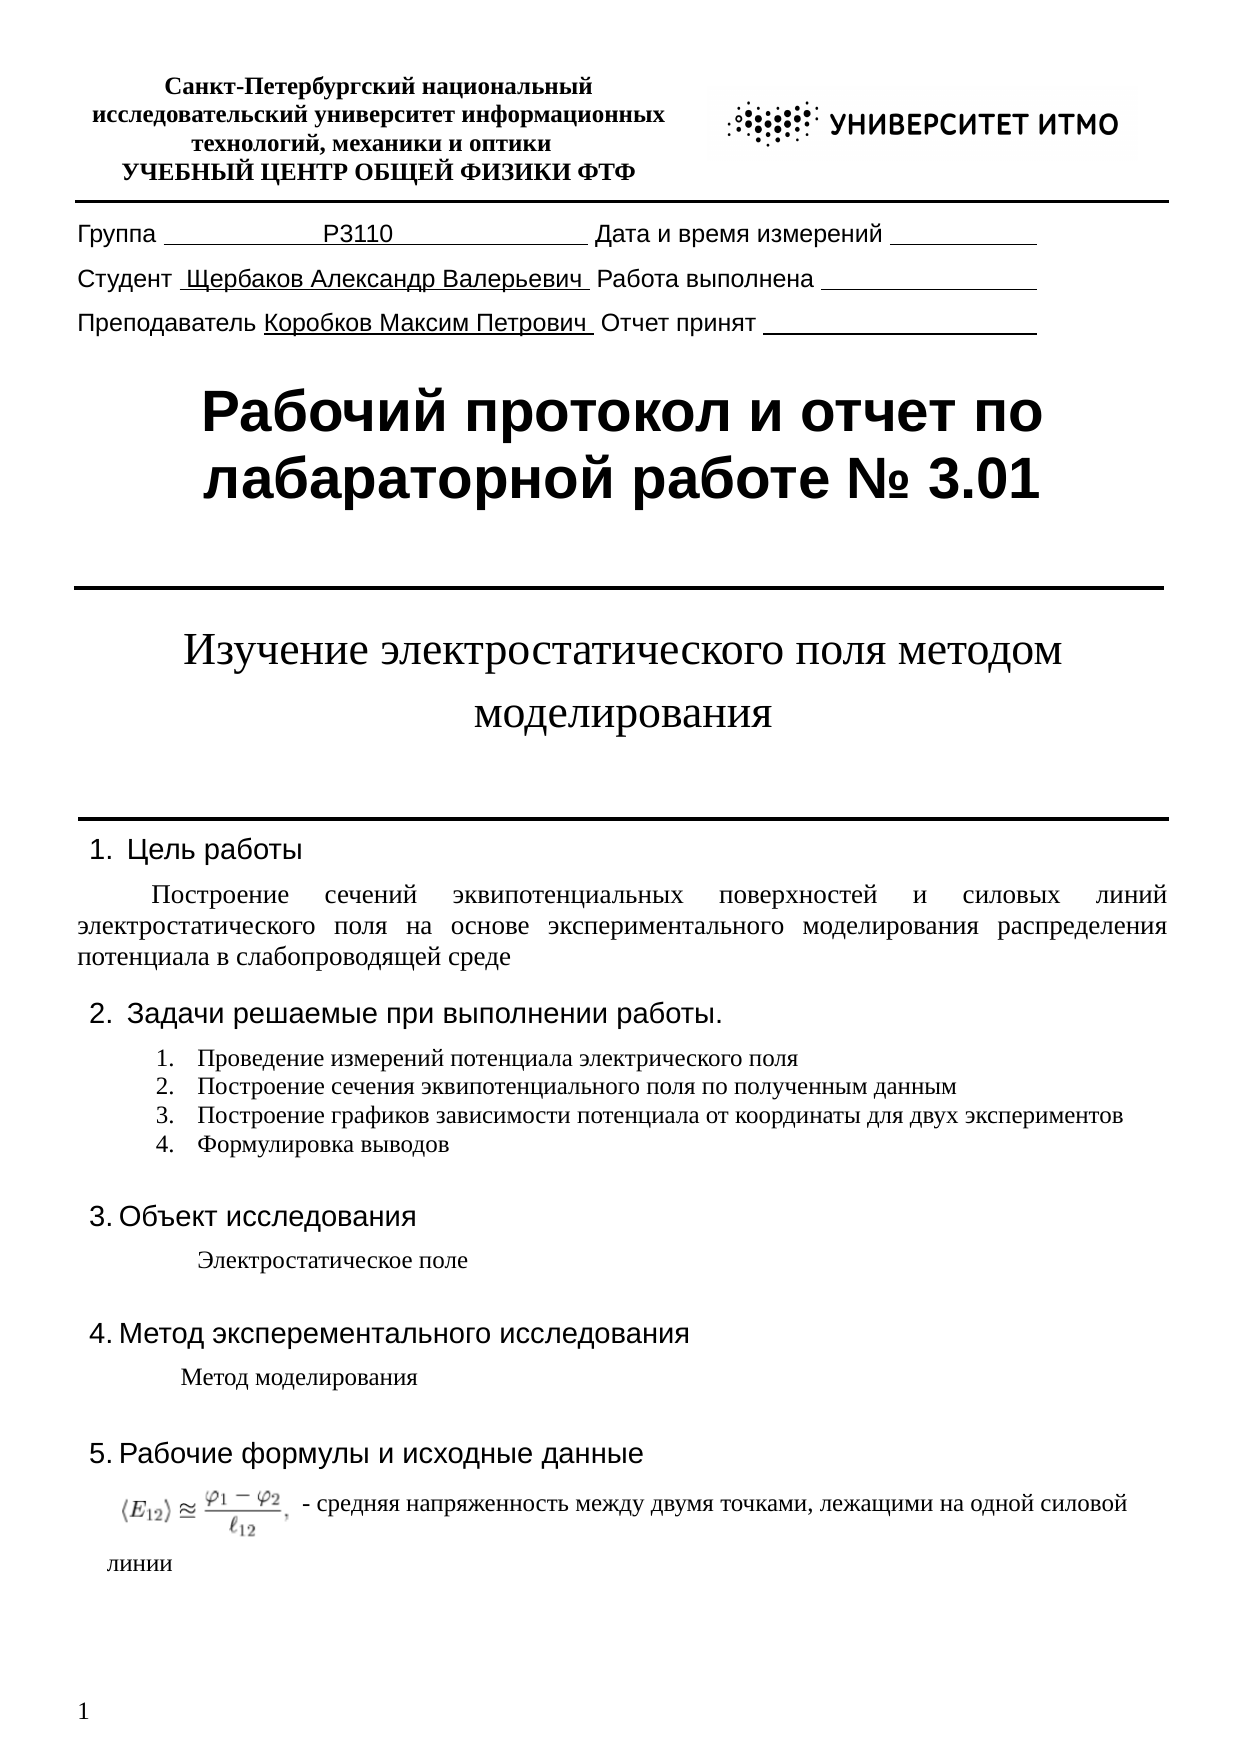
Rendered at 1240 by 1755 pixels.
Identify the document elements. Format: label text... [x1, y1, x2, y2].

text Построение сечений эквипотенциальных поверхностей и силовых линий электростатического поля на основе экспериментального моделирования распределения потенциала в слабопроводящей среде [77, 878, 1169, 972]
list Проведение измерений потенциала электрического поля [156, 1043, 1169, 1071]
picture [707, 86, 1138, 161]
list Построение сечения эквипотенциального поля по полученным данным [156, 1071, 1169, 1100]
list Построение графиков зависимости потенциала от координаты для двух экспериментов [156, 1100, 1169, 1129]
text Преподаватель Коробков Максим Петрович Отчет принят [77, 308, 1134, 337]
list Объект исследования [89, 1199, 1169, 1233]
text - средняя напряженность между двумя точками, лежащими на одной силовой линии [107, 1482, 1169, 1577]
list Формулировка выводов [156, 1129, 1169, 1158]
list Цель работы [89, 832, 1169, 866]
text Метод моделирования [107, 1362, 1169, 1391]
list Метод эксперементального исследования [89, 1316, 1169, 1349]
title Рабочий протокол и отчет по лабараторной работе № 3.01 [77, 376, 1169, 511]
list Электростатическое поле [156, 1245, 1169, 1274]
text Студент Щербаков Александр Валерьевич Работа выполнена [77, 264, 1134, 292]
text Изучение электростатического поля методом моделирования [77, 621, 1169, 737]
picture [106, 1481, 296, 1543]
list Задачи решаемые при выполнении работы. [89, 997, 1169, 1030]
list Рабочие формулы и исходные данные [89, 1436, 1169, 1469]
text Группа Р3110 Дата и время измерений [77, 219, 1134, 248]
